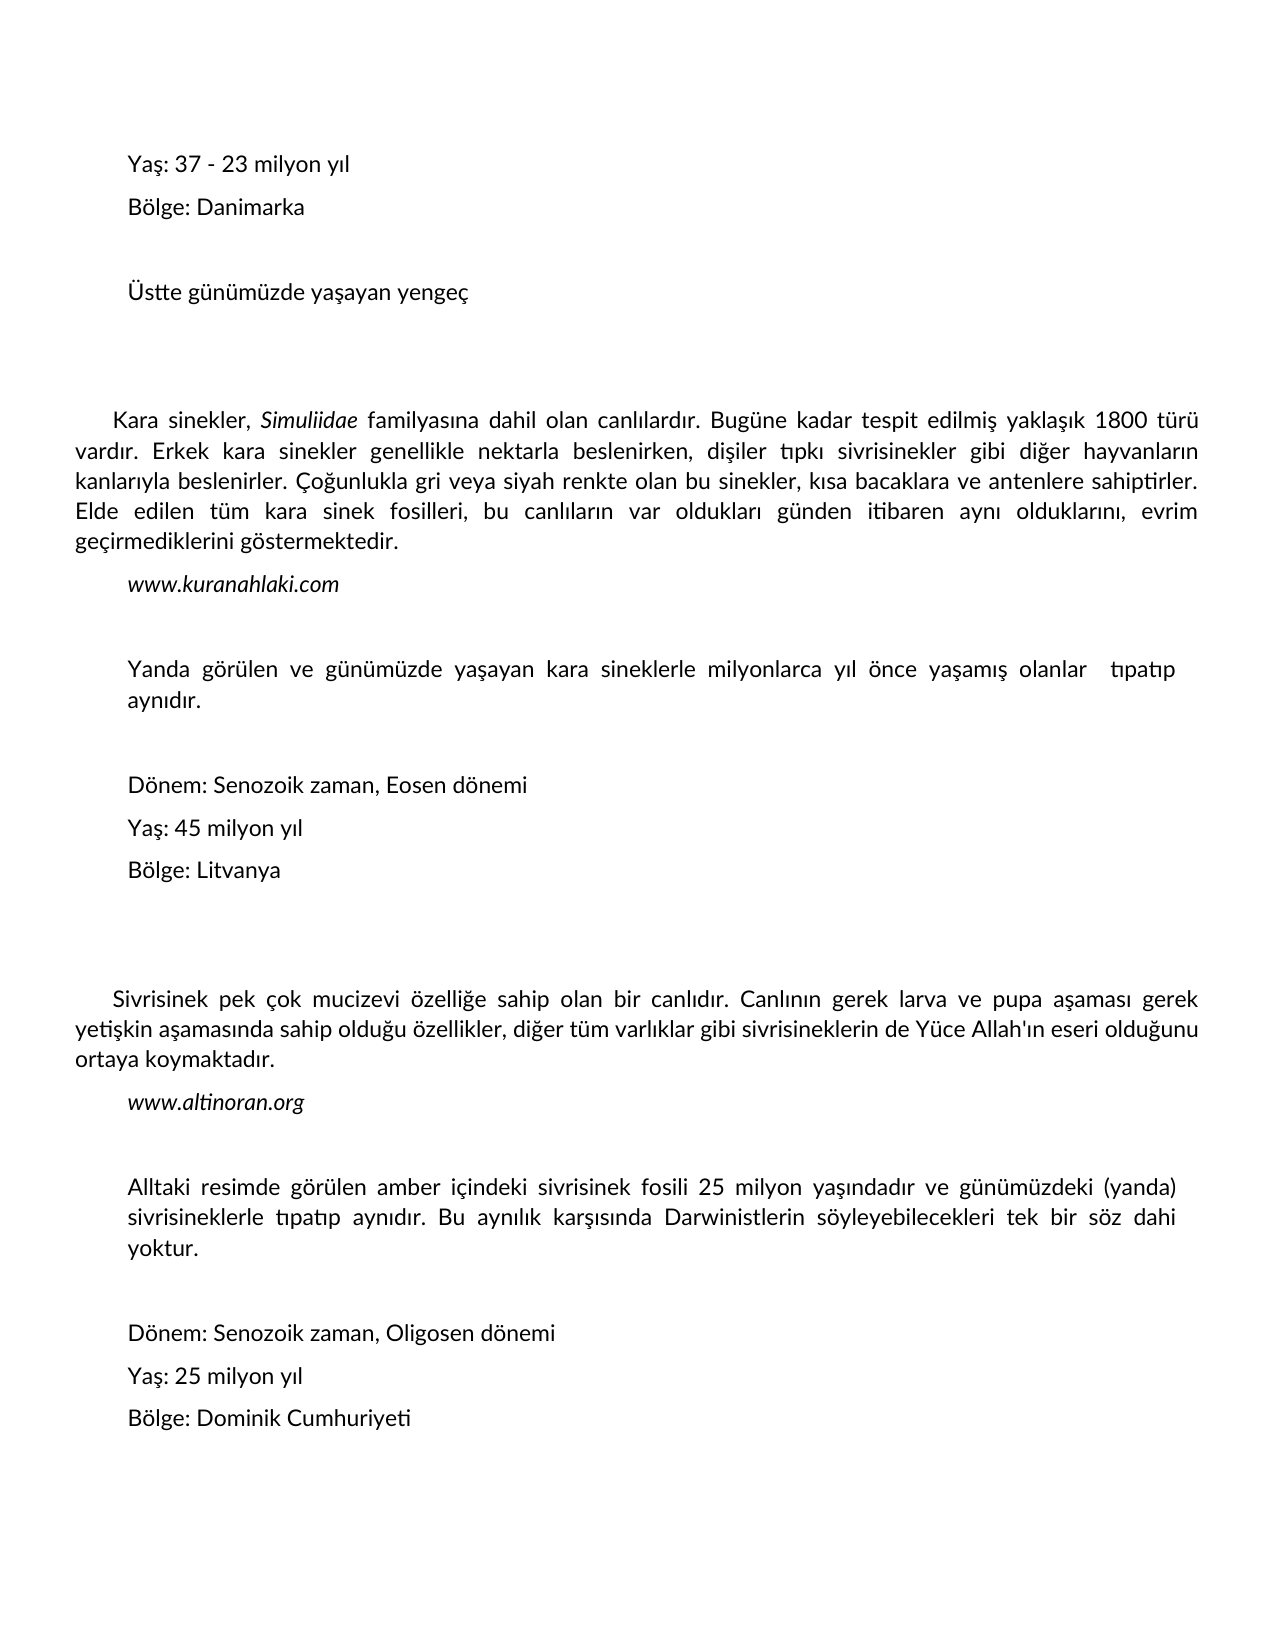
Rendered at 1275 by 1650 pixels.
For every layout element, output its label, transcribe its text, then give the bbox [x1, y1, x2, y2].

text Üstte günümüzde yaşayan yengeç [127, 278, 1177, 306]
text Dönem: Senozoik zaman, Oligosen dönemi [127, 1319, 1177, 1346]
text Sivrisinek pek çok mucizevi özelliğe sahip olan bir canlıdır. Canlının gerek larva ve pupa aşaması gerek yetişkin aşamasında sahip olduğu özellikler, diğer tüm varlıklar gibi sivrisineklerin de Yüce Allah'ın eseri olduğunu ortaya koymaktadır. [75, 984, 1200, 1072]
text Alltaki resimde görülen amber içindeki sivrisinek fosili 25 milyon yaşındadır ve günümüzdeki (yanda) sivrisineklerle tıpatıp aynıdır. Bu aynılık karşısında Darwinistlerin söyleyebilecekleri tek bir söz dahi yoktur. [127, 1173, 1177, 1261]
text www.altinoran.org [127, 1087, 1177, 1115]
text Yaş: 25 milyon yıl [127, 1361, 1177, 1389]
text Bölge: Dominik Cumhuriyeti [127, 1404, 1177, 1432]
text Dönem: Senozoik zaman, Eosen dönemi [127, 771, 1177, 798]
text www.kuranahlaki.com [127, 570, 1177, 597]
text Yaş: 37 - 23 milyon yıl [127, 150, 1177, 177]
text Bölge: Litvanya [127, 856, 1177, 884]
text Yanda görülen ve günümüzde yaşayan kara sineklerle milyonlarca yıl önce yaşamış olanlar tıpatıp aynıdır. [127, 655, 1177, 713]
text Kara sinekler, Simuliidae familyasına dahil olan canlılardır. Bugüne kadar tespit edilmiş yaklaşık 1800 türü vardır. Erkek kara sinekler genellikle nektarla beslenirken, dişiler tıpkı sivrisinekler gibi diğer hayvanların kanlarıyla beslenirler. Çoğunlukla gri veya siyah renkte olan bu sinekler, kısa bacaklara ve antenlere sahiptirler. Elde edilen tüm kara sinek fosilleri, bu canlıların var oldukları günden itibaren aynı olduklarını, evrim geçirmediklerini göstermektedir. [75, 406, 1200, 554]
text Yaş: 45 milyon yıl [127, 813, 1177, 841]
text Bölge: Danimarka [127, 193, 1177, 220]
